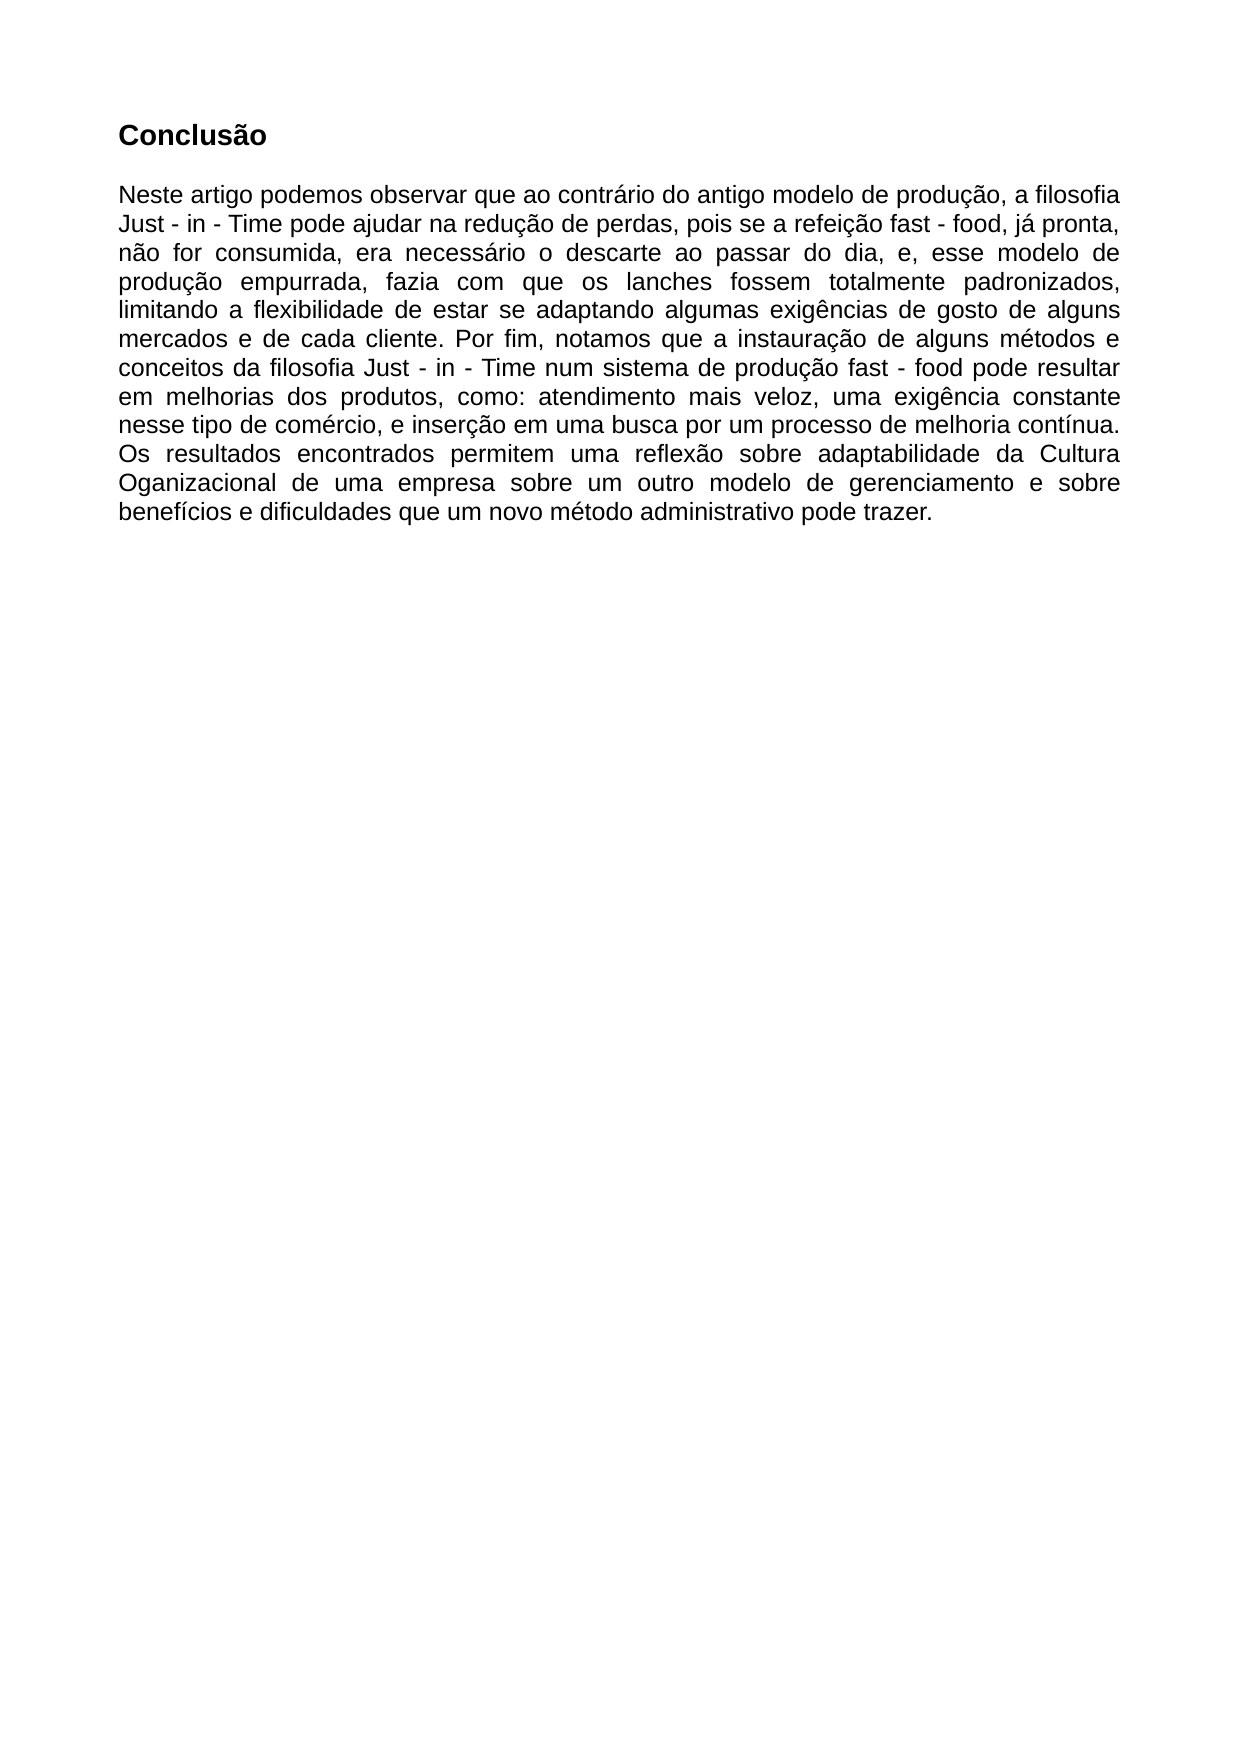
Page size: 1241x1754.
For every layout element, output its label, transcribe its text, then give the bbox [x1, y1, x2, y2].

text Neste artigo podemos observar que ao contrário do antigo modelo de produção, a filosofia Just - in - Time pode ajudar na redução de perdas, pois se a refeição fast - food, já pronta, não for consumida, era necessário o descarte ao passar do dia, e, esse modelo de produção empurrada, fazia com que os lanches fossem totalmente padronizados, limitando a flexibilidade de estar se adaptando algumas exigências de gosto de alguns mercados e de cada cliente. Por fim, notamos que a instauração de alguns métodos e conceitos da filosofia Just - in - Time num sistema de produção fast - food pode resultar em melhorias dos produtos, como: atendimento mais veloz, uma exigência constante nesse tipo de comércio, e inserção em uma busca por um processo de melhoria contínua. Os resultados encontrados permitem uma reflexão sobre adaptabilidade da Cultura Oganizacional de uma empresa sobre um outro modelo de gerenciamento e sobre benefícios e dificuldades que um novo método administrativo pode trazer. [118, 180, 1122, 525]
text Conclusão [118, 118, 1122, 152]
